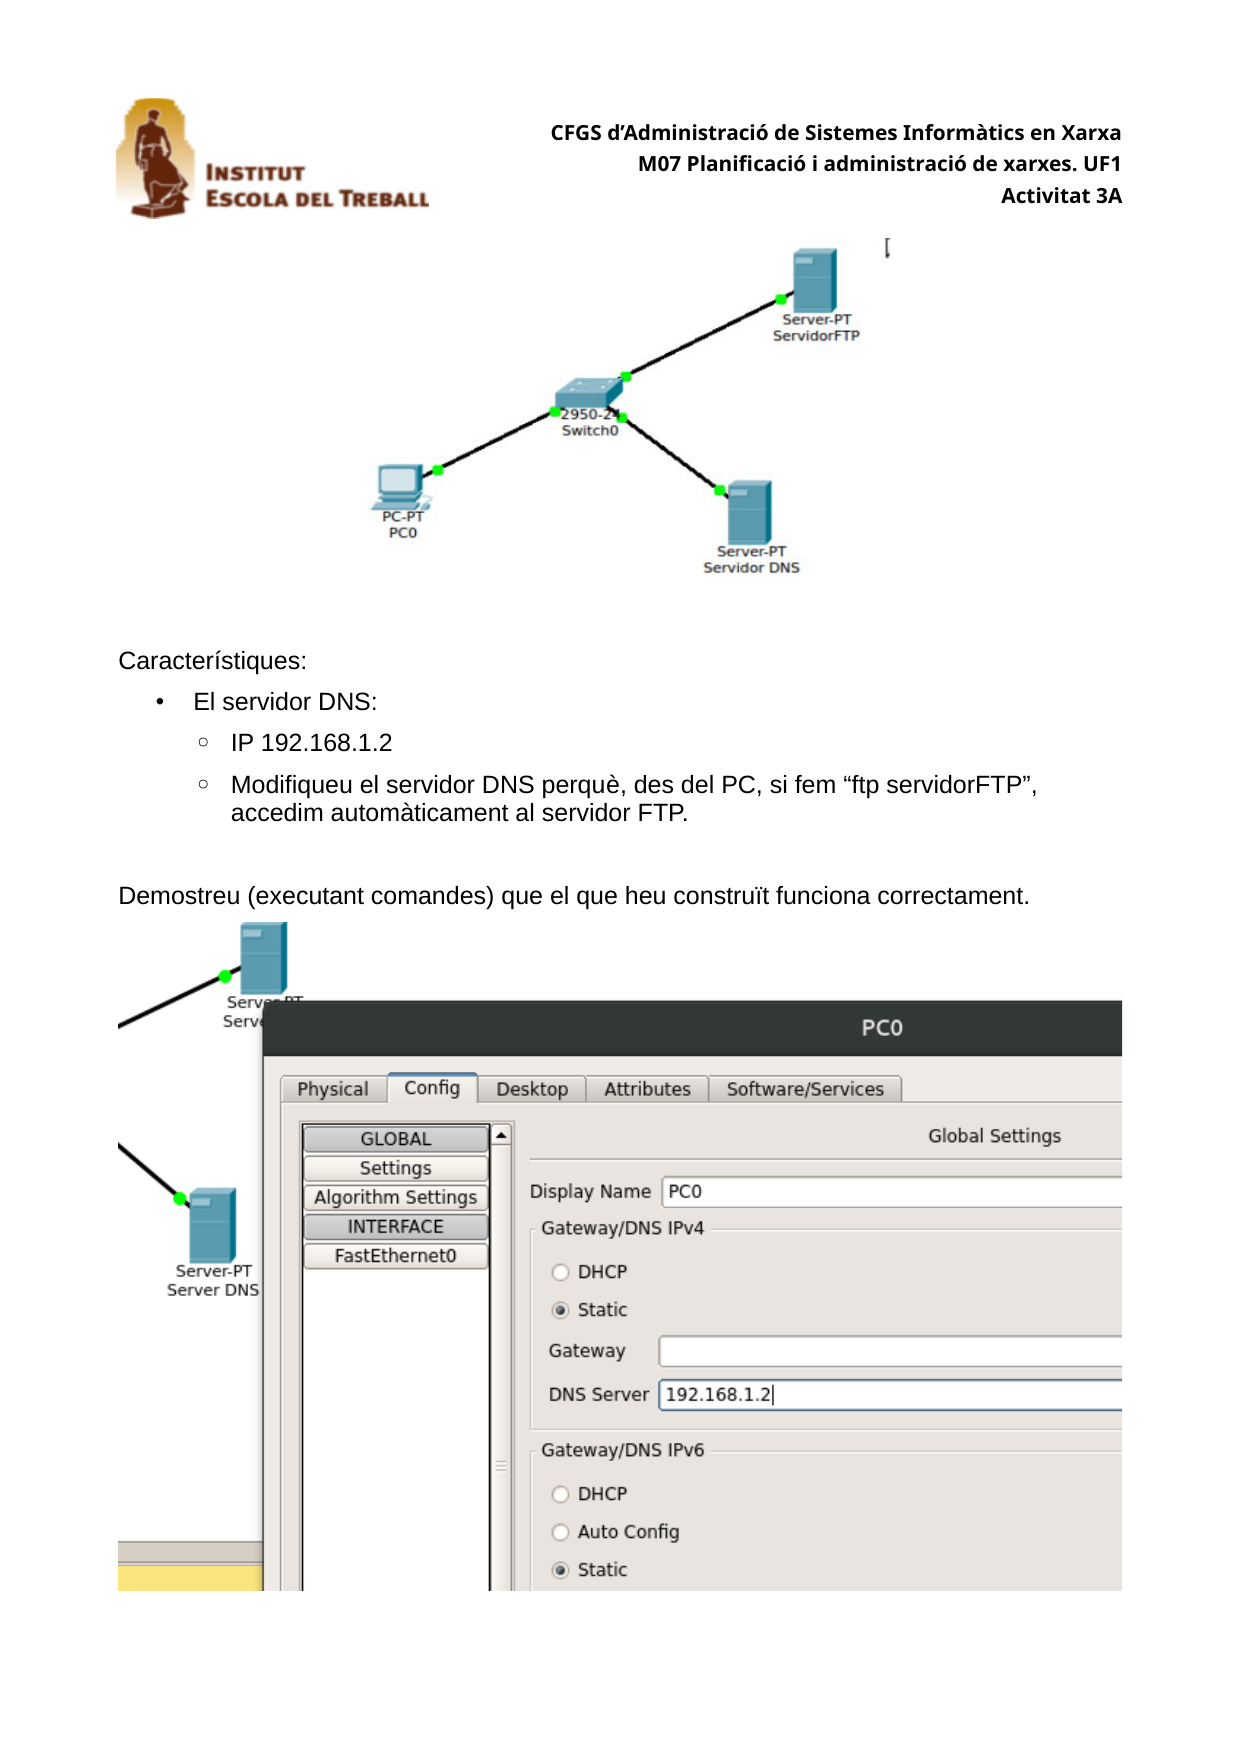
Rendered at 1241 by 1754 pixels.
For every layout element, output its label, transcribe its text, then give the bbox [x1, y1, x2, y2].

list IP 192.168.1.2 [193, 728, 1122, 757]
list Modifiqueu el servidor DNS perquè, des del PC, si fem “ftp servidorFTP”, accedim automàticament al servidor FTP. [193, 769, 1122, 827]
list El servidor DNS: [156, 687, 1122, 716]
picture [115, 98, 429, 219]
picture [118, 922, 1123, 1591]
text Demostreu (executant comandes) que el que heu construït funciona correctament. [118, 881, 1122, 910]
text Característiques: [118, 646, 1122, 674]
picture [350, 238, 890, 605]
